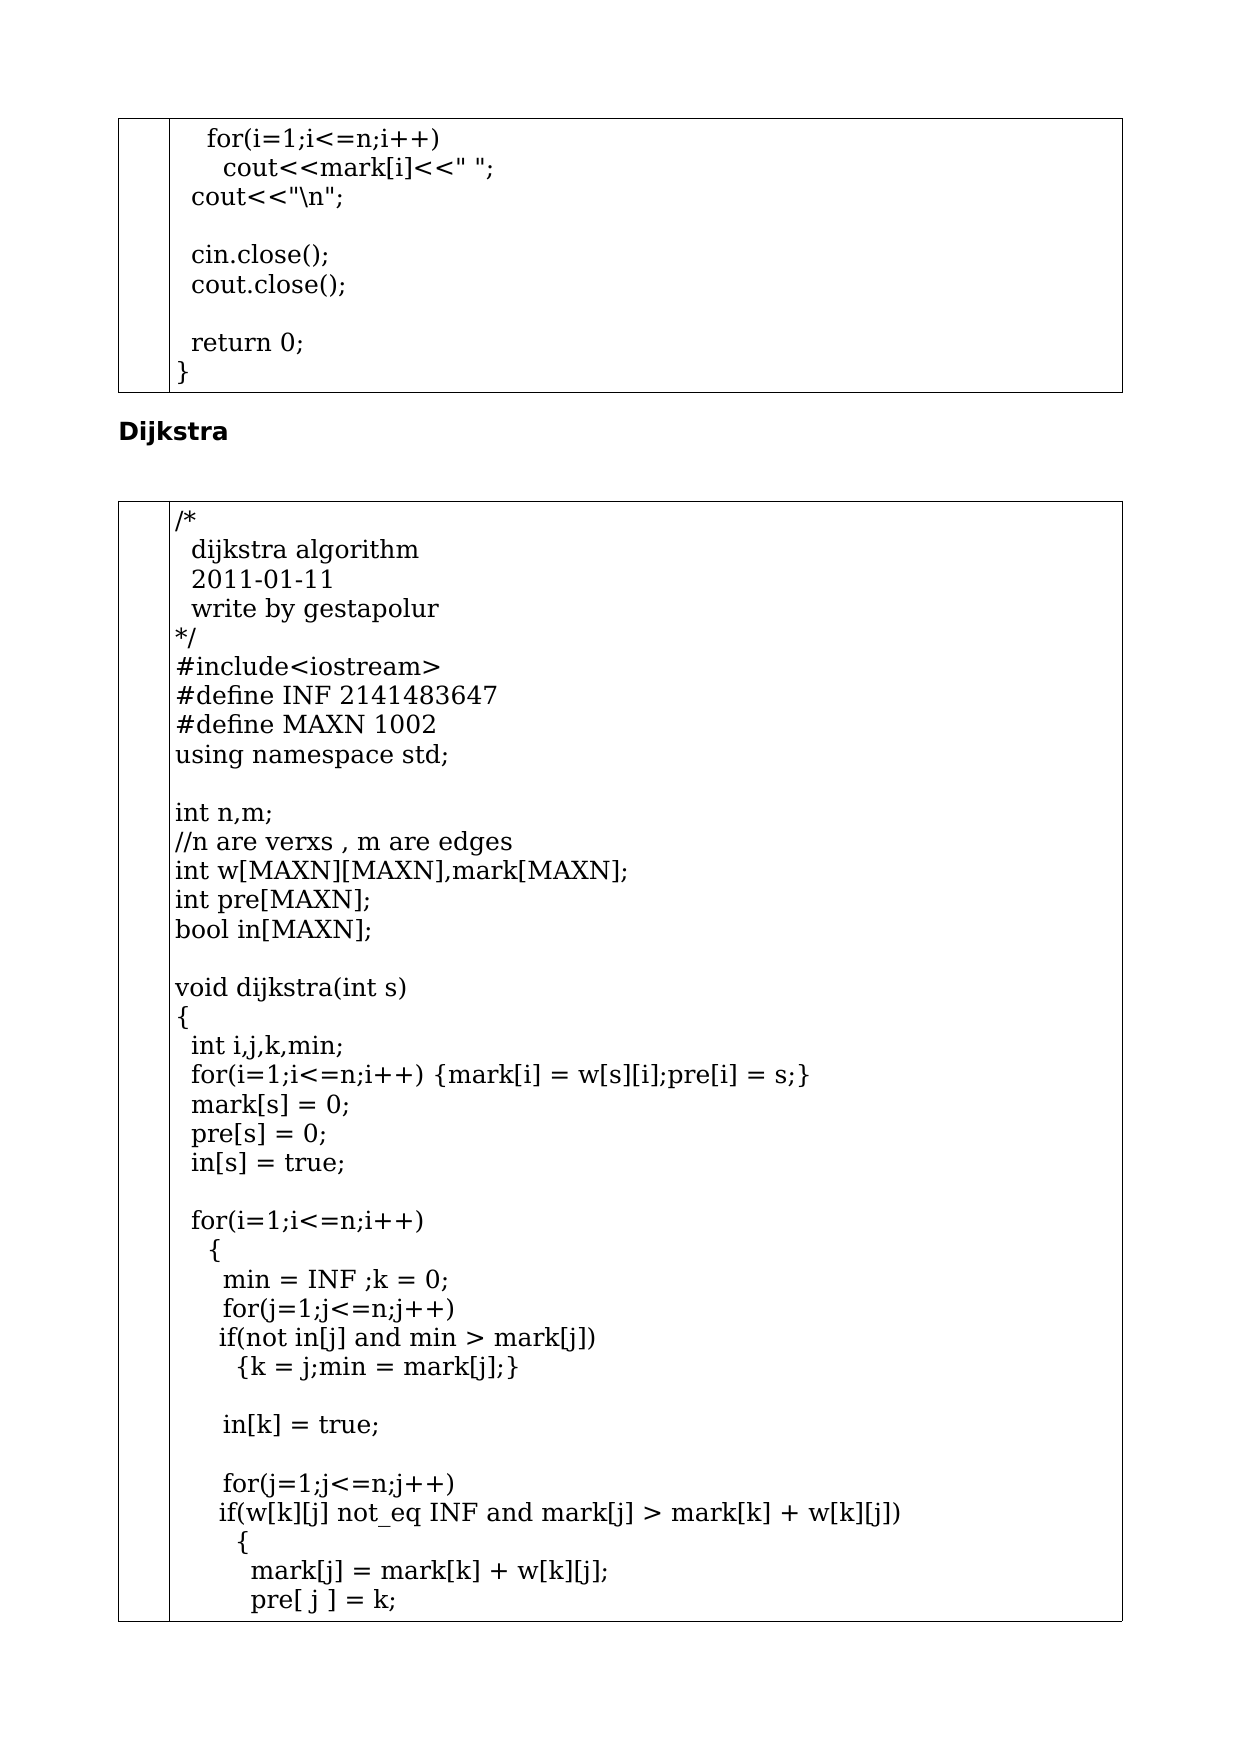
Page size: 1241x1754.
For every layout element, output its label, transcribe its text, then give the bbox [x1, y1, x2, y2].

table_header [119, 502, 169, 1621]
table_header for(i=1;i<=n;i++) cout<<mark[i]<<" "; cout<<"\n"; cin.close(); cout.close(); return 0; } [170, 119, 1122, 392]
table_header /* dijkstra algorithm 2011-01-11 write by gestapolur */ #include<iostream> #define INF 2141483647 #define MAXN 1002 using namespace std; int n,m; //n are verxs , m are edges int w[MAXN][MAXN],mark[MAXN]; int pre[MAXN]; bool in[MAXN]; void dijkstra(int s) { int i,j,k,min; for(i=1;i<=n;i++) {mark[i] = w[s][i];pre[i] = s;} mark[s] = 0; pre[s] = 0; in[s] = true; for(i=1;i<=n;i++) { min = INF ;k = 0; for(j=1;j<=n;j++) if(not in[j] and min > mark[j]) {k = j;min = mark[j];} in[k] = true; for(j=1;j<=n;j++) if(w[k][j] not_eq INF and mark[j] > mark[k] + w[k][j]) { mark[j] = mark[k] + w[k][j]; pre[ j ] = k; [170, 502, 1122, 1621]
subtitle Dijkstra [118, 417, 1122, 446]
table_header [119, 119, 169, 392]
